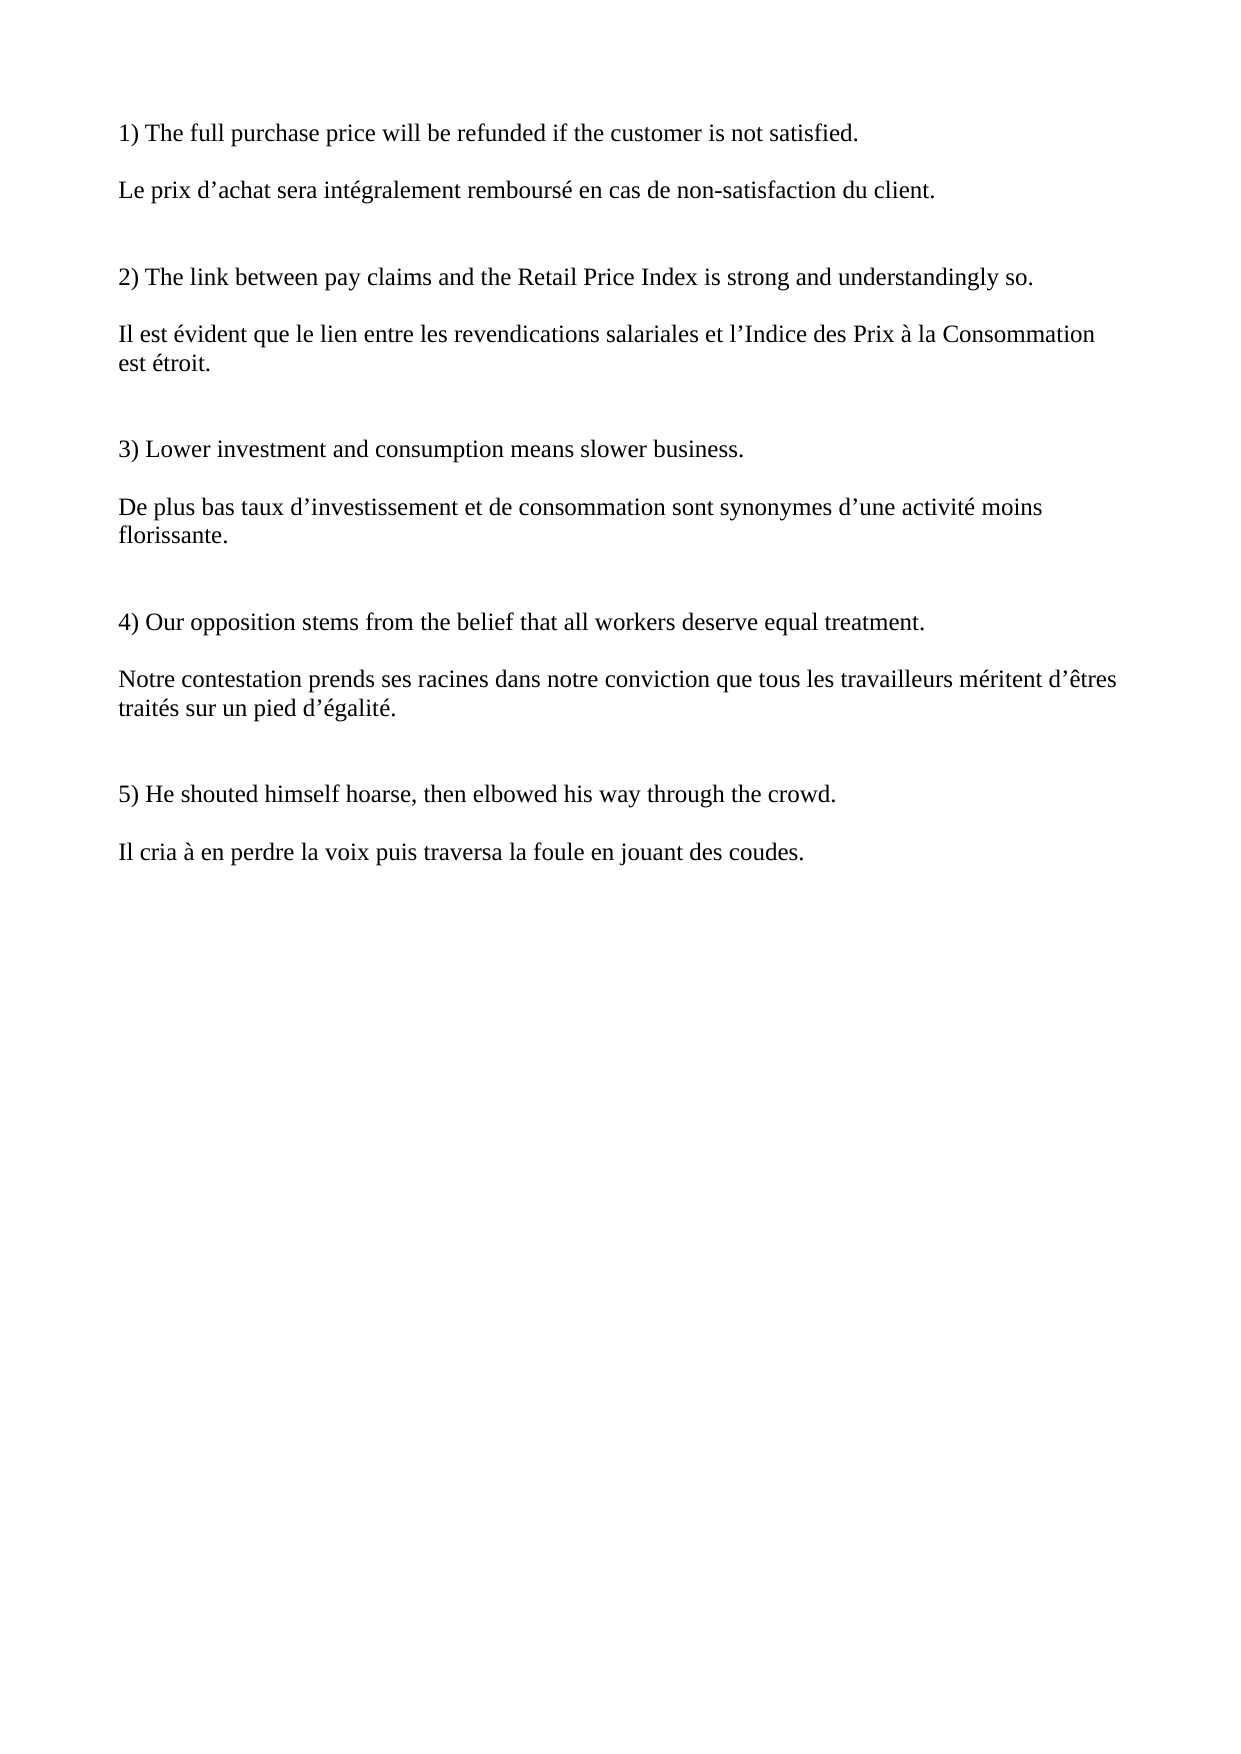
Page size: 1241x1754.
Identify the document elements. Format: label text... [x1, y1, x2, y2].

text De plus bas taux d’investissement et de consommation sont synonymes d’une activité moins florissante. [118, 492, 1122, 549]
text 1) The full purchase price will be refunded if the customer is not satisfied. [118, 118, 1122, 147]
text Notre contestation prends ses racines dans notre conviction que tous les travailleurs méritent d’êtres traités sur un pied d’égalité. [118, 664, 1122, 722]
text Le prix d’achat sera intégralement remboursé en cas de non-satisfaction du client. [118, 176, 1122, 204]
text Il est évident que le lien entre les revendications salariales et l’Indice des Prix à la Consommation est étroit. [118, 319, 1122, 377]
text 5) He shouted himself hoarse, then elbowed his way through the crowd. [118, 779, 1122, 808]
text 4) Our opposition stems from the belief that all workers deserve equal treatment. [118, 607, 1122, 636]
text 3) Lower investment and consumption means slower business. [118, 434, 1122, 463]
text 2) The link between pay claims and the Retail Price Index is strong and understandingly so. [118, 262, 1122, 291]
text Il cria à en perdre la voix puis traversa la foule en jouant des coudes. [118, 837, 1122, 866]
